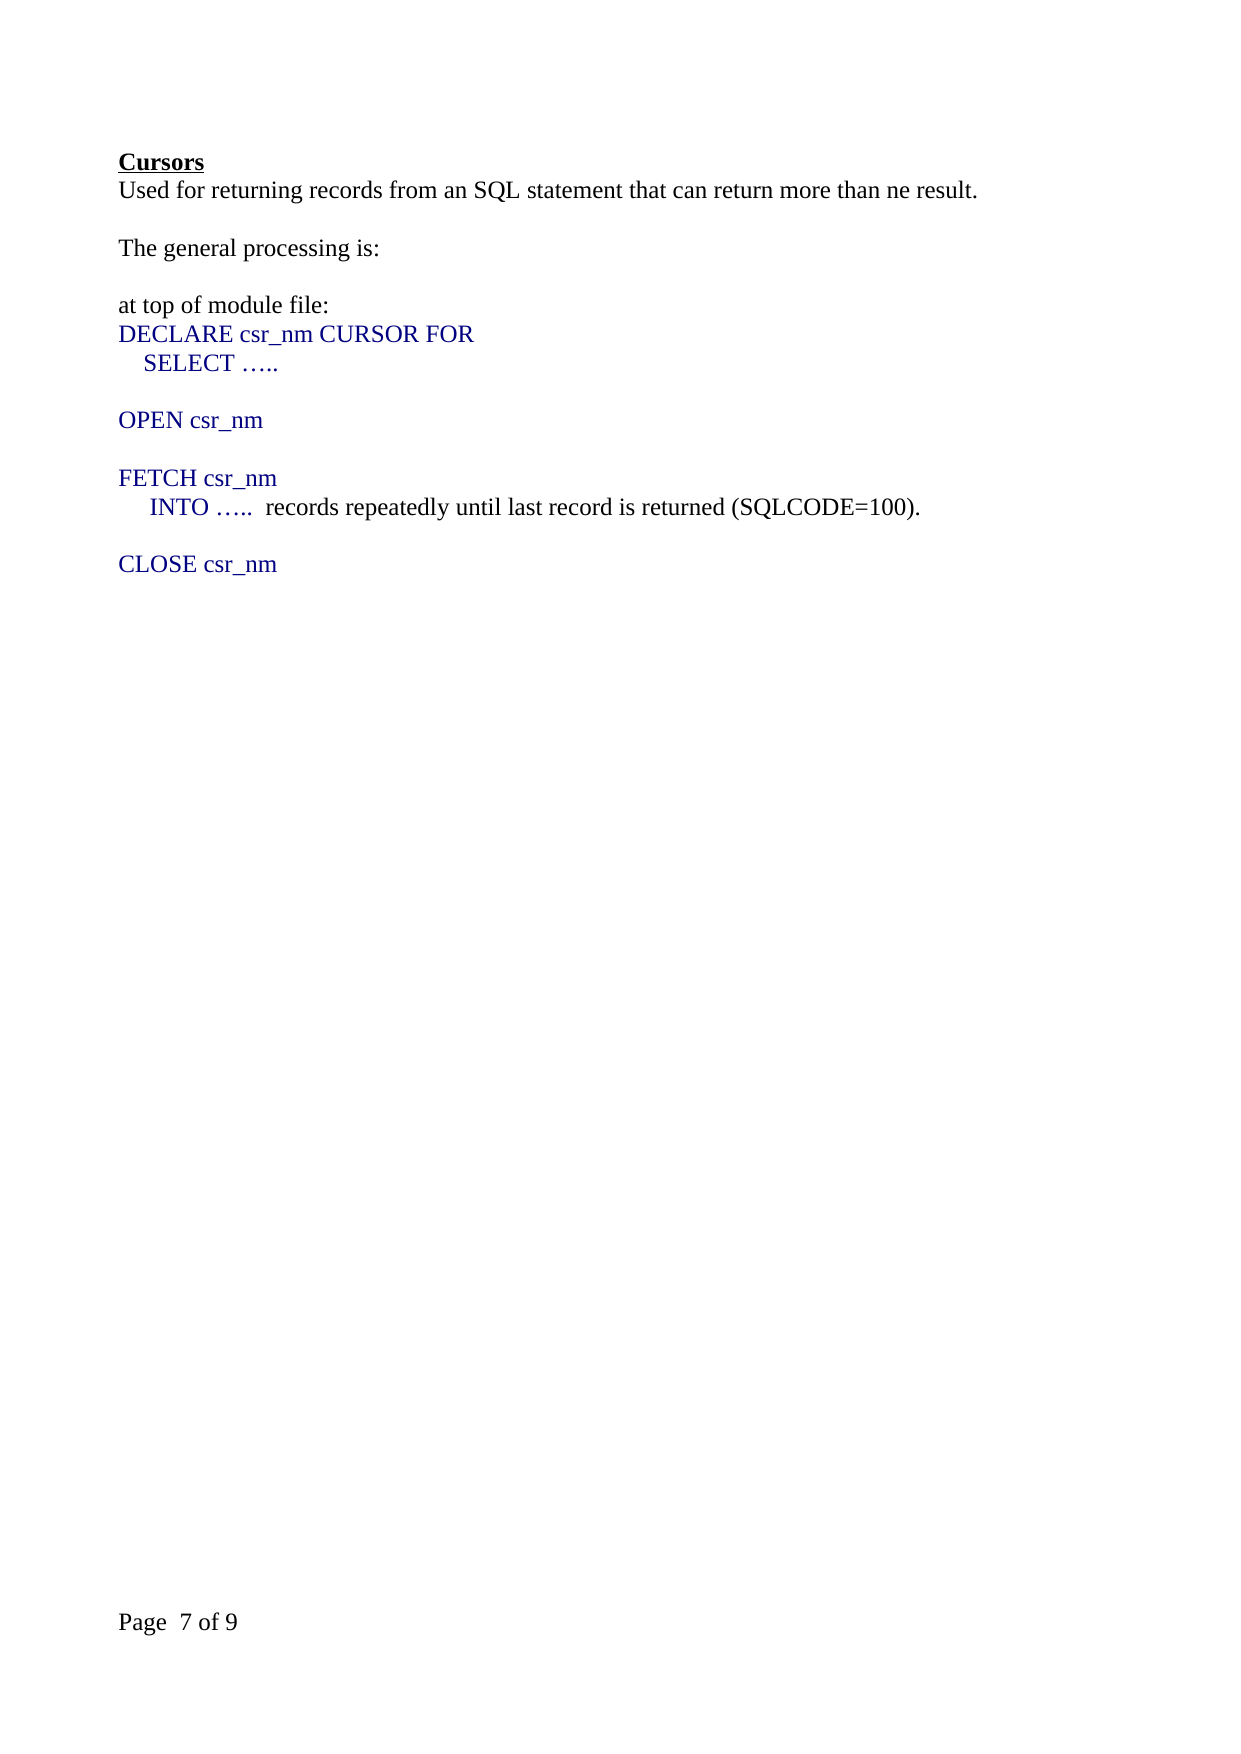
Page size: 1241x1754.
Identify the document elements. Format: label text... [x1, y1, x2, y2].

text The general processing is: [118, 233, 1122, 262]
text INTO ….. records repeatedly until last record is returned (SQLCODE=100). [118, 492, 1122, 521]
text FETCH csr_nm [118, 463, 1122, 492]
text Cursors [118, 147, 1122, 176]
text Used for returning records from an SQL statement that can return more than ne result. [118, 176, 1122, 204]
text at top of module file: [118, 291, 1122, 319]
text DECLARE csr_nm CURSOR FOR [118, 319, 1122, 348]
text OPEN csr_nm [118, 406, 1122, 434]
text CLOSE csr_nm [118, 549, 1122, 578]
text SELECT ….. [118, 348, 1122, 377]
